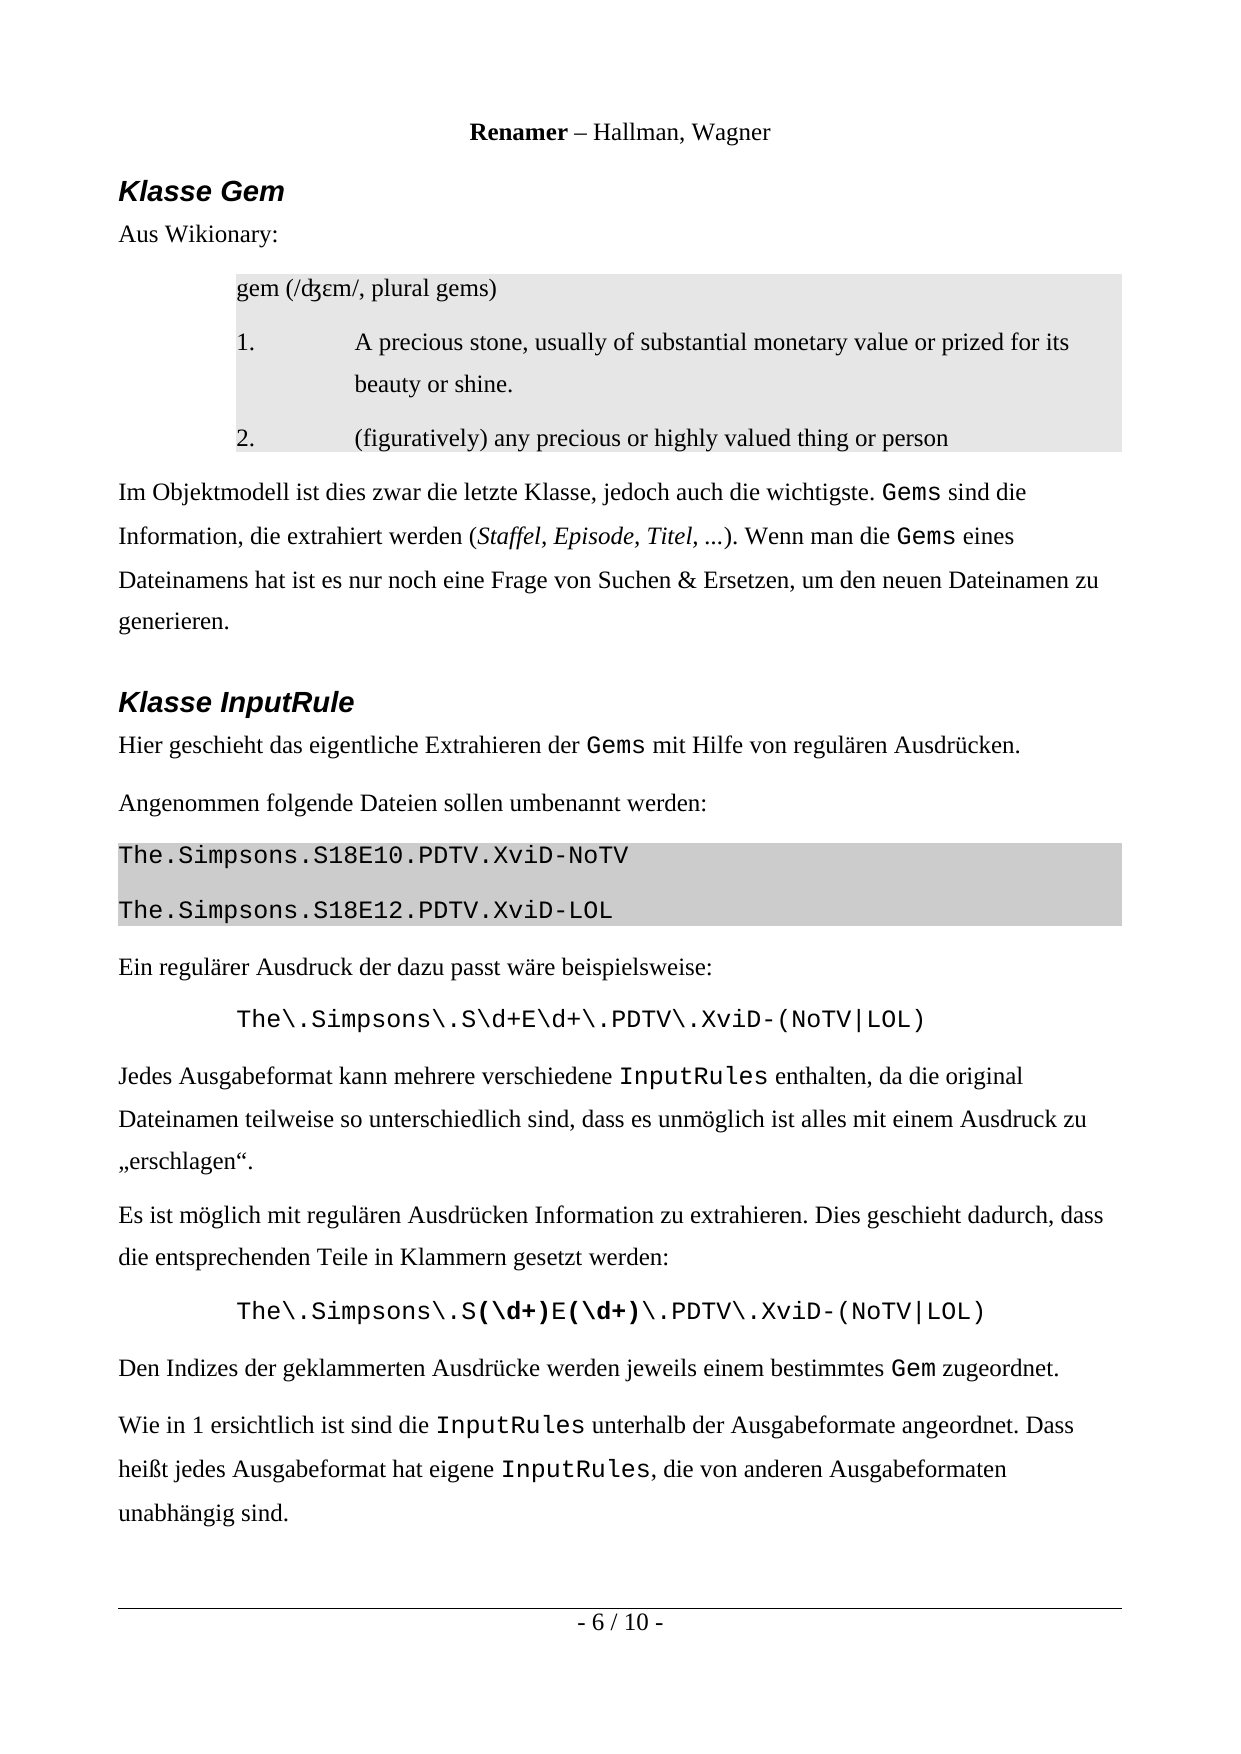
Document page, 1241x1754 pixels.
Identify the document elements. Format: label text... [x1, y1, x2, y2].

subtitle Klasse InputRule [118, 686, 1122, 719]
text Im Objektmodell ist dies zwar die letzte Klasse, jedoch auch die wichtigste. Gems sind die Information, die extrahiert werden (Staffel, Episode, Titel, ...). Wenn man die Gems eines Dateinamens hat ist es nur noch eine Frage von Suchen & Ersetzen, um den neuen Dateinamen zu generieren. [118, 478, 1122, 635]
text 1. A precious stone, usually of substantial monetary value or prized for its beauty or shine. [236, 328, 1122, 398]
text The.Simpsons.S18E12.PDTV.XviD-LOL [118, 898, 1122, 926]
text Aus Wikionary: [118, 220, 1122, 248]
text 2. (figuratively) any precious or highly valued thing or person [236, 424, 1122, 452]
text Jedes Ausgabeformat kann mehrere verschiedene InputRules enthalten, da die original Dateinamen teilweise so unterschiedlich sind, dass es unmöglich ist alles mit einem Ausdruck zu „erschlagen“. [118, 1062, 1122, 1175]
text The\.Simpsons\.S(\d+)E(\d+)\.PDTV\.XviD-(NoTV|LOL) [118, 1297, 1122, 1327]
text The\.Simpsons\.S\d+E\d+\.PDTV\.XviD-(NoTV|LOL) [236, 1007, 1122, 1035]
text Angenommen folgende Dateien sollen umbenannt werden: [118, 789, 1122, 816]
text Wie in Abbildung 1 ersichtlich ist sind die InputRules unterhalb der Ausgabeformate angeordnet. Dass heißt jedes Ausgabeformat hat eigene InputRules, die von anderen Ausgabeformaten unabhängig sind. [118, 1411, 1122, 1526]
text Den Indizes der geklammerten Ausdrücke werden jeweils einem bestimmtes Gem zugeordnet. [118, 1354, 1122, 1384]
text Hier geschieht das eigentliche Extrahieren der Gems mit Hilfe von regulären Ausdrücken. [118, 732, 1122, 761]
text Ein regulärer Ausdruck der dazu passt wäre beispielsweise: [118, 953, 1122, 981]
text gem (/ʤɛm/, plural gems) [236, 274, 1122, 302]
subtitle Klasse Gem [118, 175, 1122, 208]
text The.Simpsons.S18E10.PDTV.XviD-NoTV [118, 843, 1122, 871]
text Es ist möglich mit regulären Ausdrücken Information zu extrahieren. Dies geschieht dadurch, dass die entsprechenden Teile in Klammern gesetzt werden: [118, 1201, 1122, 1270]
